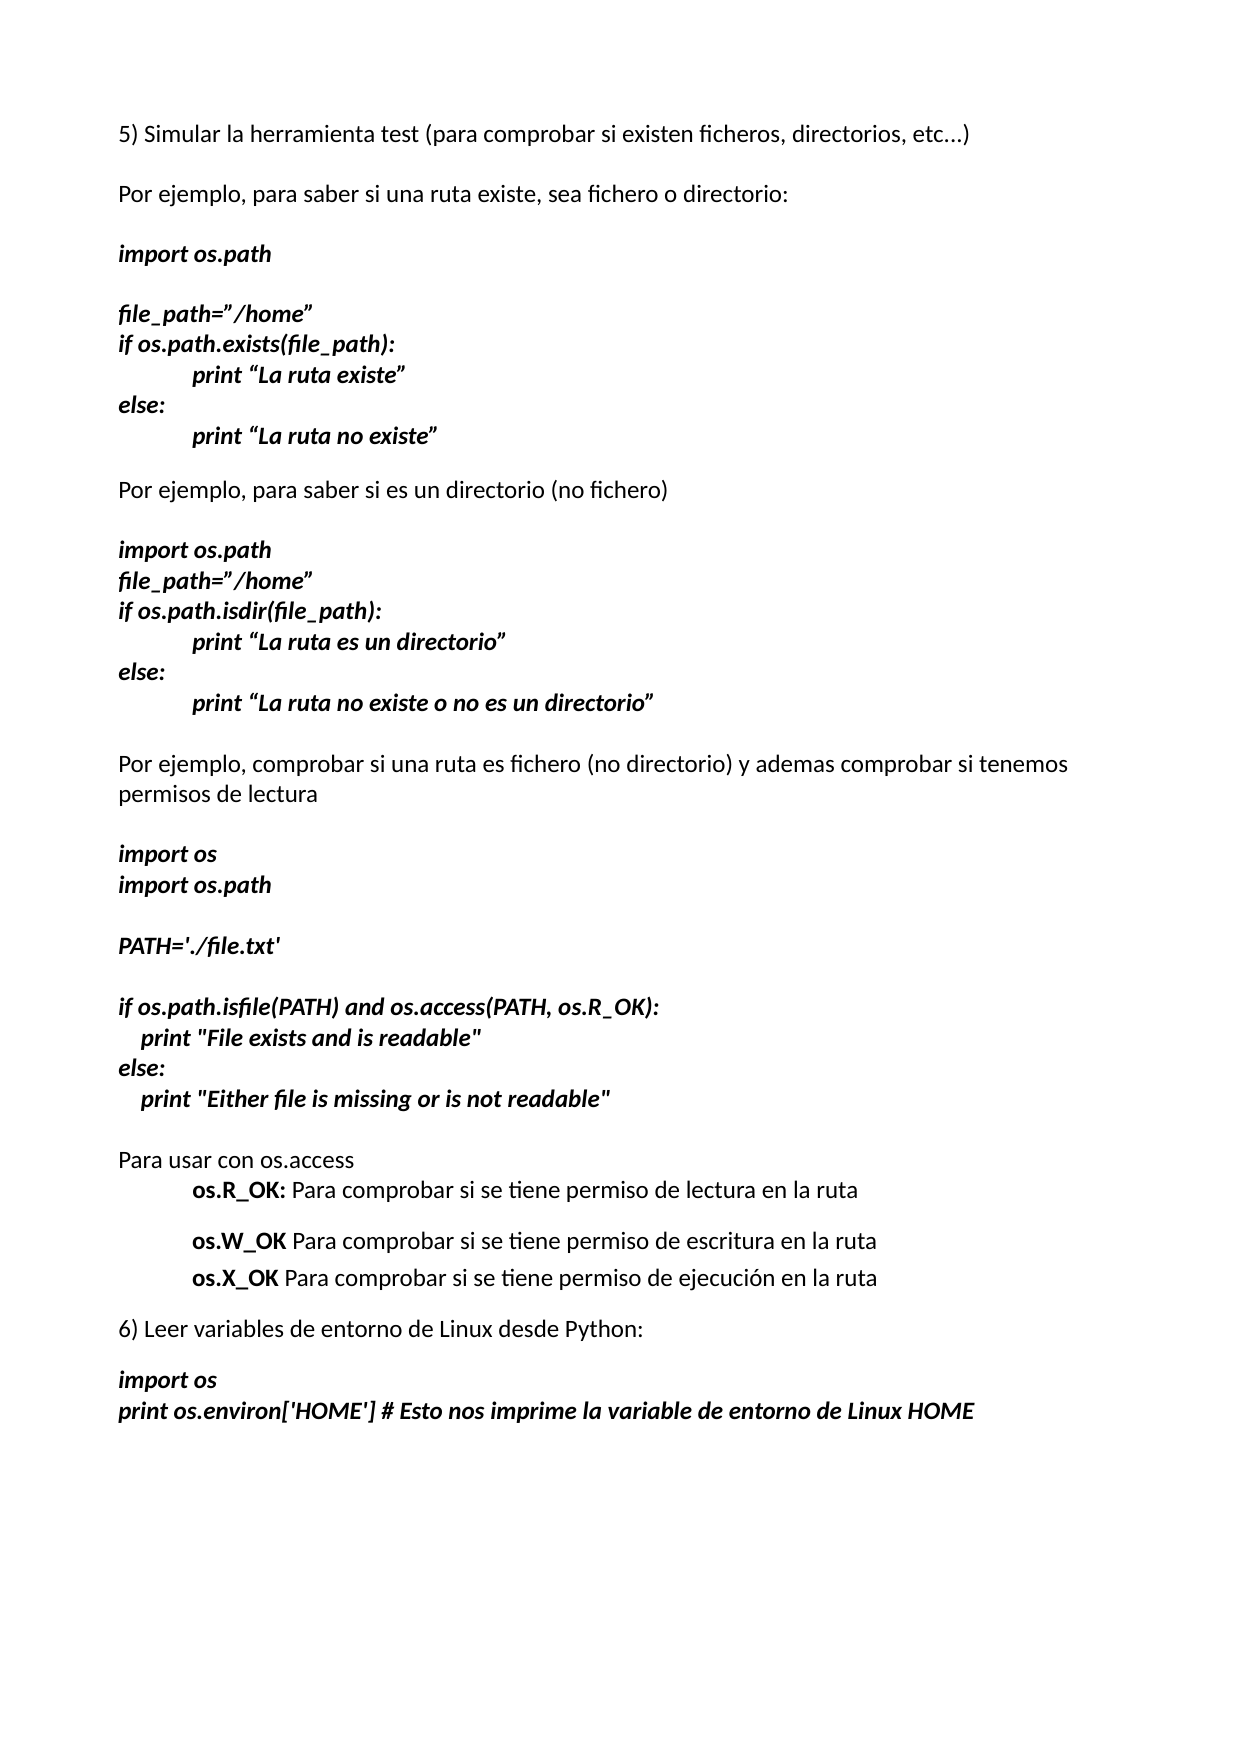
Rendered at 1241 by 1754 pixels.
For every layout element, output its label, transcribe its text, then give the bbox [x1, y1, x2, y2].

text file_path=”/home” [118, 565, 1122, 595]
text print “La ruta no existe o no es un directorio” [118, 687, 1122, 717]
text file_path=”/home” [118, 298, 1122, 329]
text Por ejemplo, para saber si es un directorio (no fichero) [118, 474, 1122, 505]
text import os.path [118, 869, 1122, 899]
text Por ejemplo, comprobar si una ruta es fichero (no directorio) y ademas comprobar si tenemos permisos de lectura [118, 748, 1122, 809]
list os.X_OK Para comprobar si se tiene permiso de ejecución en la ruta [162, 1262, 1122, 1292]
text print “La ruta existe” [118, 359, 1122, 390]
text Para usar con os.access [118, 1144, 1122, 1174]
text PATH='./file.txt' [118, 930, 1122, 961]
text import os [118, 1364, 1122, 1395]
list os.W_OK Para comprobar si se tiene permiso de escritura en la ruta [162, 1225, 1122, 1256]
text else: [118, 1052, 1122, 1083]
text print “La ruta no existe” [118, 420, 1122, 451]
text import os.path [118, 238, 1122, 269]
text if os.path.isfile(PATH) and os.access(PATH, os.R_OK): [118, 991, 1122, 1022]
text print os.environ['HOME'] # Esto nos imprime la variable de entorno de Linux HOME [118, 1395, 1122, 1425]
text import os [118, 838, 1122, 869]
text else: [118, 656, 1122, 687]
text Por ejemplo, para saber si una ruta existe, sea fichero o directorio: [118, 178, 1122, 209]
text print "File exists and is readable" [118, 1022, 1122, 1052]
text if os.path.exists(file_path): [118, 329, 1122, 359]
text if os.path.isdir(file_path): [118, 595, 1122, 626]
text else: [118, 390, 1122, 420]
text print “La ruta es un directorio” [118, 626, 1122, 656]
text import os.path [118, 534, 1122, 565]
text 6) Leer variables de entorno de Linux desde Python: [118, 1313, 1122, 1344]
text print "Either file is missing or is not readable" [118, 1083, 1122, 1113]
text os.R_OK: Para comprobar si se tiene permiso de lectura en la ruta [118, 1174, 1122, 1205]
text 5) Simular la herramienta test (para comprobar si existen ficheros, directorios, etc...) [118, 118, 1122, 149]
